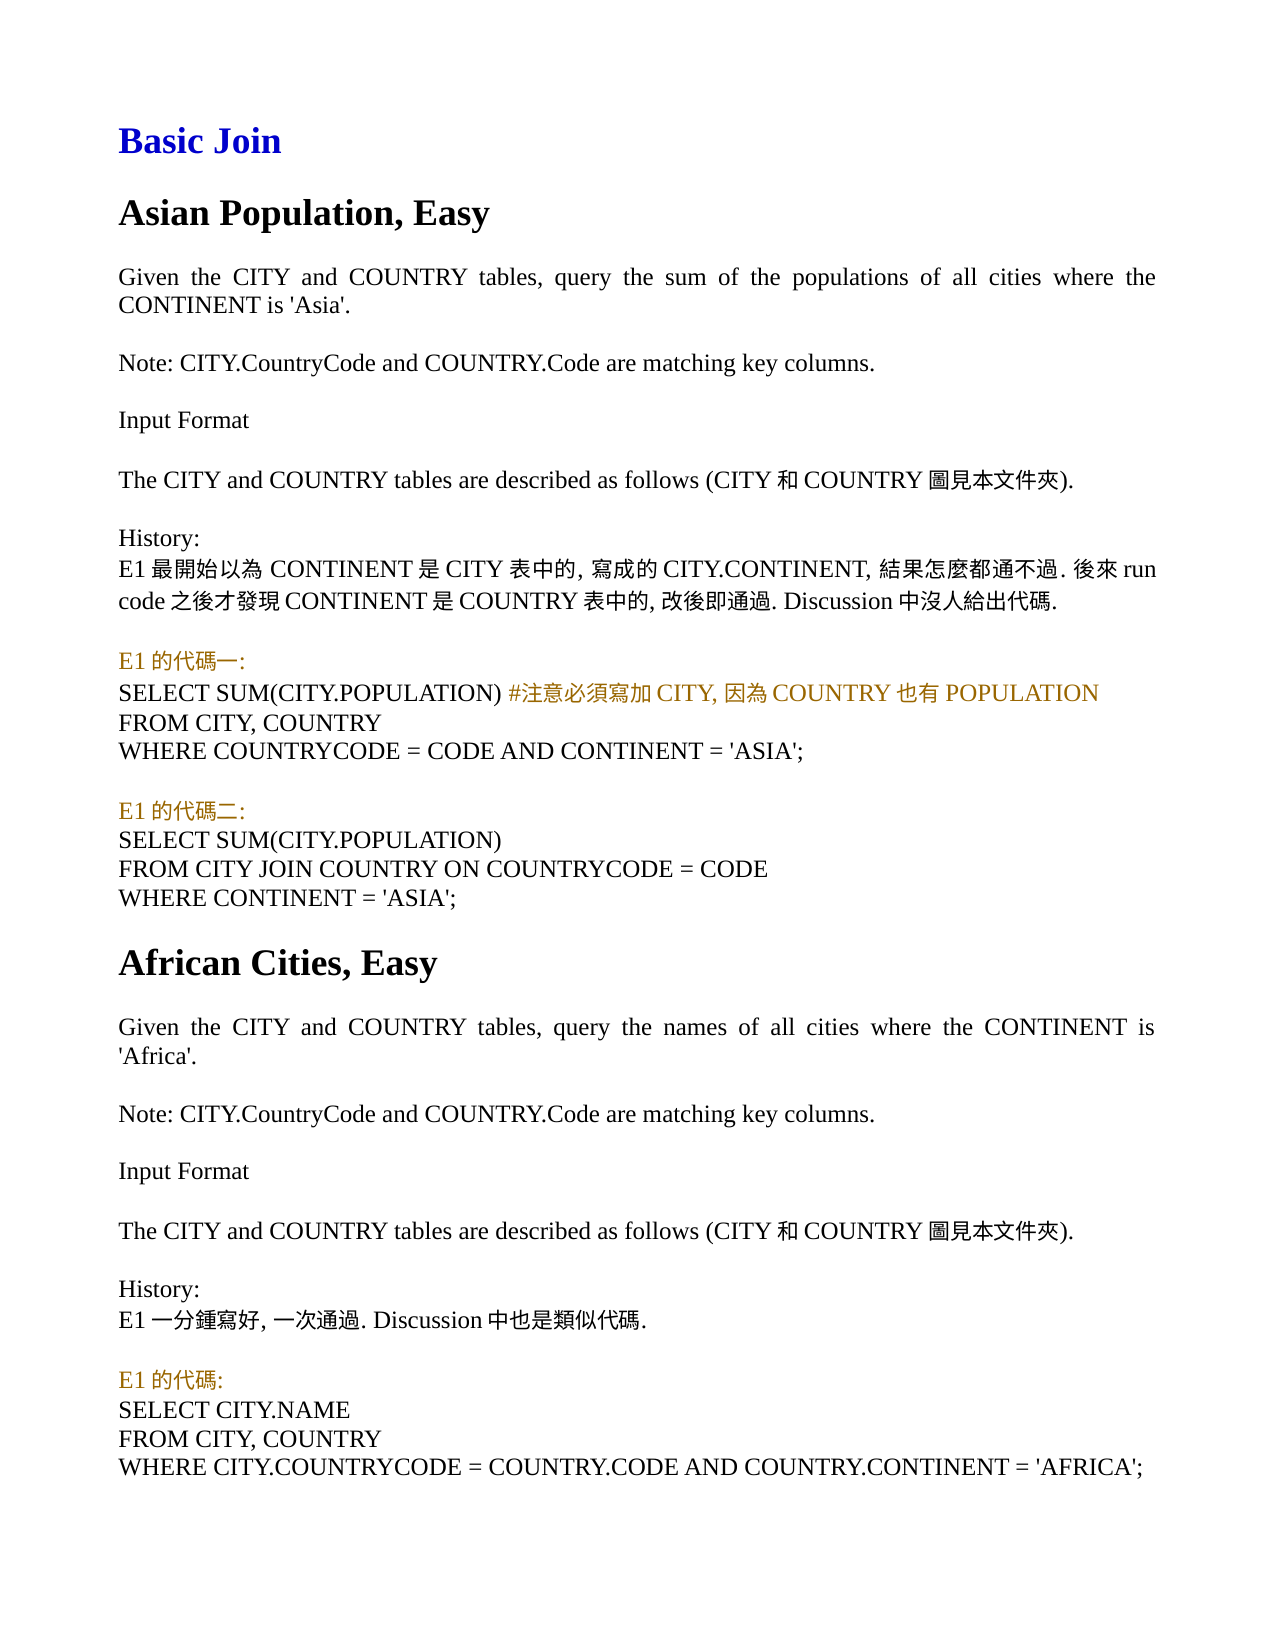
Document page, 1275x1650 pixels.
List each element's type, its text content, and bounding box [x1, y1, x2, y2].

text Input Format [118, 406, 1157, 434]
text WHERE CONTINENT = 'ASIA'; [118, 883, 1157, 912]
text WHERE COUNTRYCODE = CODE AND CONTINENT = 'ASIA'; [118, 736, 1157, 765]
text E1的代碼二: [118, 794, 1157, 826]
text WHERE CITY.COUNTRYCODE = COUNTRY.CODE AND COUNTRY.CONTINENT = 'AFRICA'; [118, 1452, 1157, 1481]
text SELECT SUM(CITY.POPULATION) #注意必須寫加CITY, 因為COUNTRY也有 POPULATION [118, 676, 1157, 708]
text The CITY and COUNTRY tables are described as follows (CITY和COUNTRY圖見本文件夾). [118, 1214, 1157, 1245]
text E1的代碼: [118, 1363, 1157, 1395]
text Basic Join [118, 118, 1157, 161]
text E1最開始以為 CONTINENT是CITY表中的, 寫成的CITY.CONTINENT, 結果怎麼都通不過. 後來run code之後才發現 CONTINENT是COUNTRY表中的, 改後即通過. Discussion中沒人給出代碼. [118, 552, 1157, 616]
text Note: CITY.CountryCode and COUNTRY.Code are matching key columns. [118, 1099, 1157, 1127]
text History: [118, 523, 1157, 552]
text FROM CITY, COUNTRY [118, 1424, 1157, 1452]
text E1一分鍾寫好, 一次通過. Discussion中也是類似代碼. [118, 1303, 1157, 1334]
text E1的代碼一: [118, 644, 1157, 676]
text Input Format [118, 1156, 1157, 1185]
text Note: CITY.CountryCode and COUNTRY.Code are matching key columns. [118, 348, 1157, 377]
text Given the CITY and COUNTRY tables, query the names of all cities where the CONTINENT is 'Africa'. [118, 1012, 1157, 1070]
text African Cities, Easy [118, 941, 1157, 984]
text FROM CITY, COUNTRY [118, 708, 1157, 736]
text History: [118, 1274, 1157, 1303]
text Asian Population, Easy [118, 190, 1157, 233]
text FROM CITY JOIN COUNTRY ON COUNTRYCODE = CODE [118, 854, 1157, 883]
text The CITY and COUNTRY tables are described as follows (CITY和COUNTRY圖見本文件夾). [118, 463, 1157, 495]
text SELECT SUM(CITY.POPULATION) [118, 826, 1157, 854]
text Given the CITY and COUNTRY tables, query the sum of the populations of all cities where the CONTINENT is 'Asia'. [118, 262, 1157, 319]
text SELECT CITY.NAME [118, 1395, 1157, 1424]
